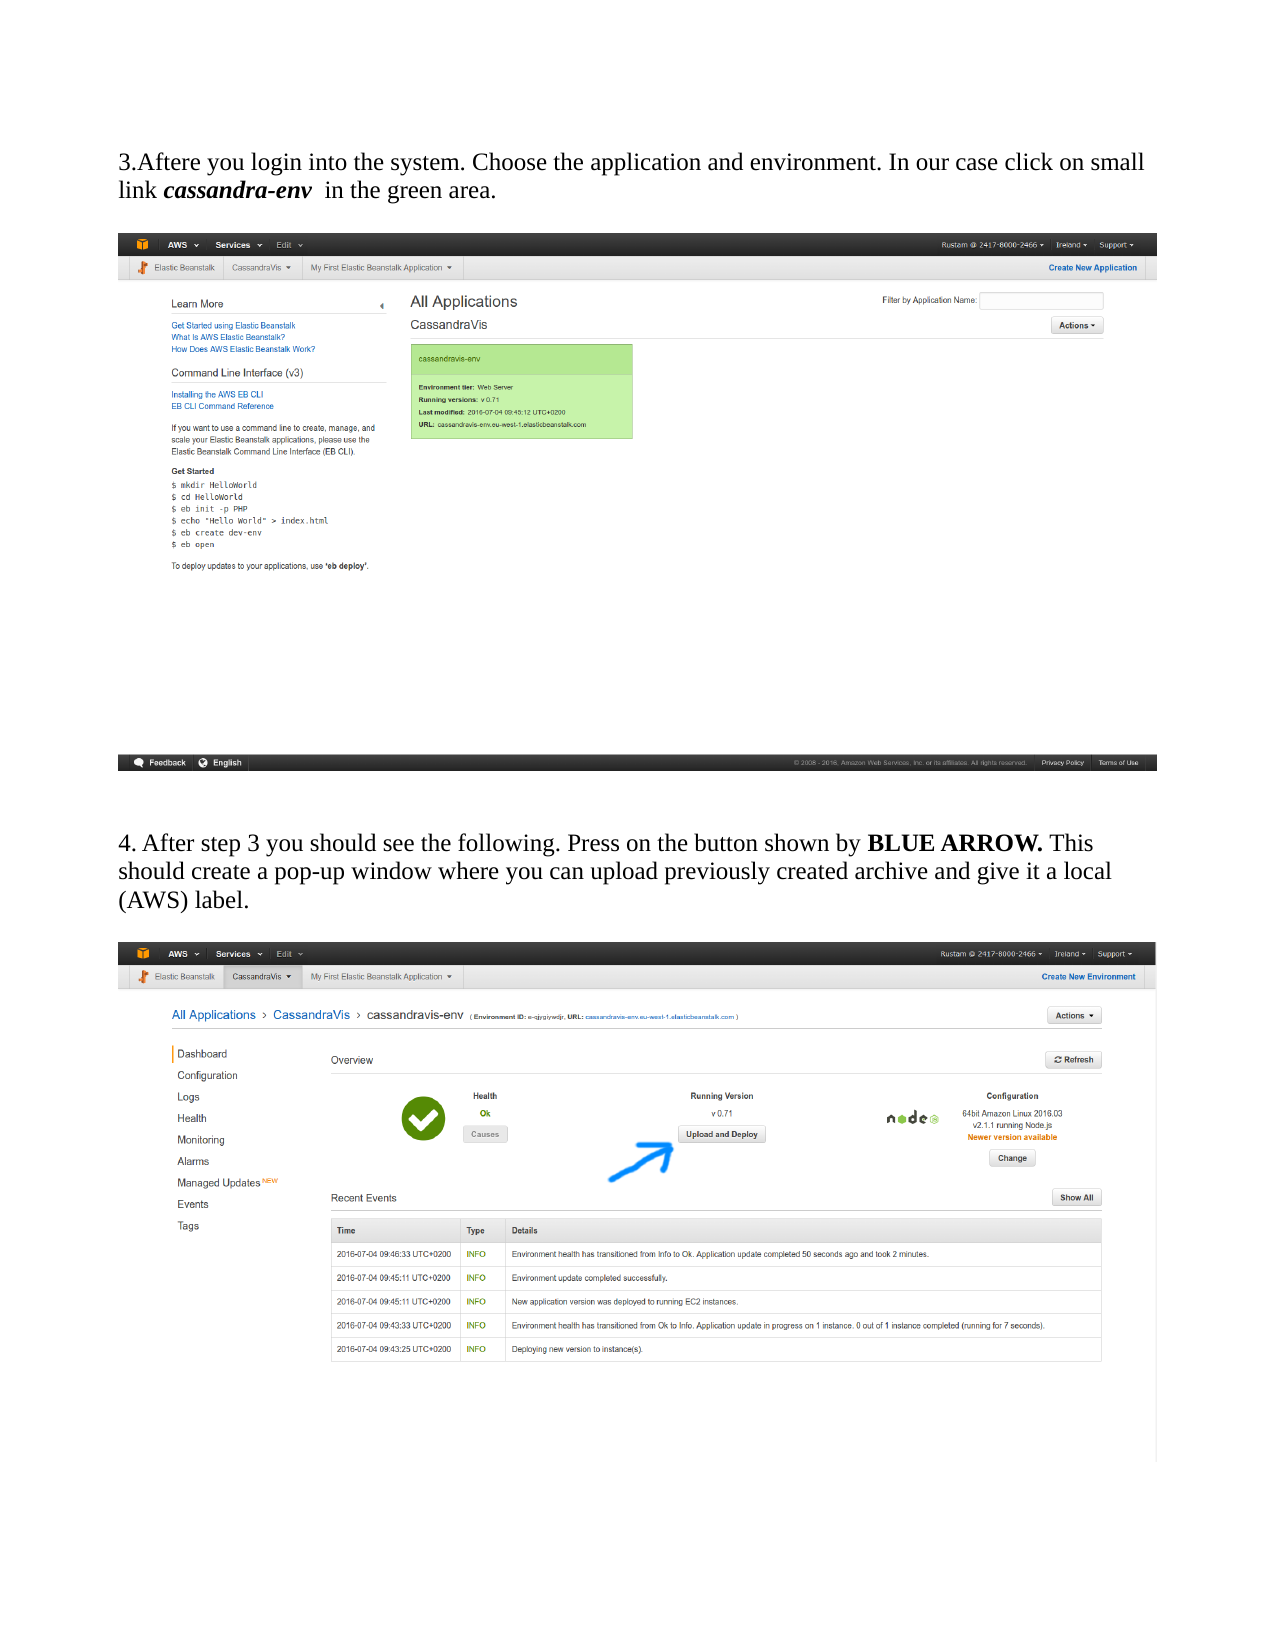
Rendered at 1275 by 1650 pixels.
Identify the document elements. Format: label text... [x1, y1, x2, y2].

picture [118, 233, 1157, 771]
picture [118, 942, 1157, 1462]
text 3.Aftere you login into the system. Choose the application and environment. In our case click on small link cassandra-env in the green area. [118, 147, 1157, 204]
text 4. After step 3 you should see the following. Press on the button shown by BLUE ARROW. This should create a pop-up window where you can upload previously created archive and give it a local (AWS) label. [118, 828, 1157, 914]
